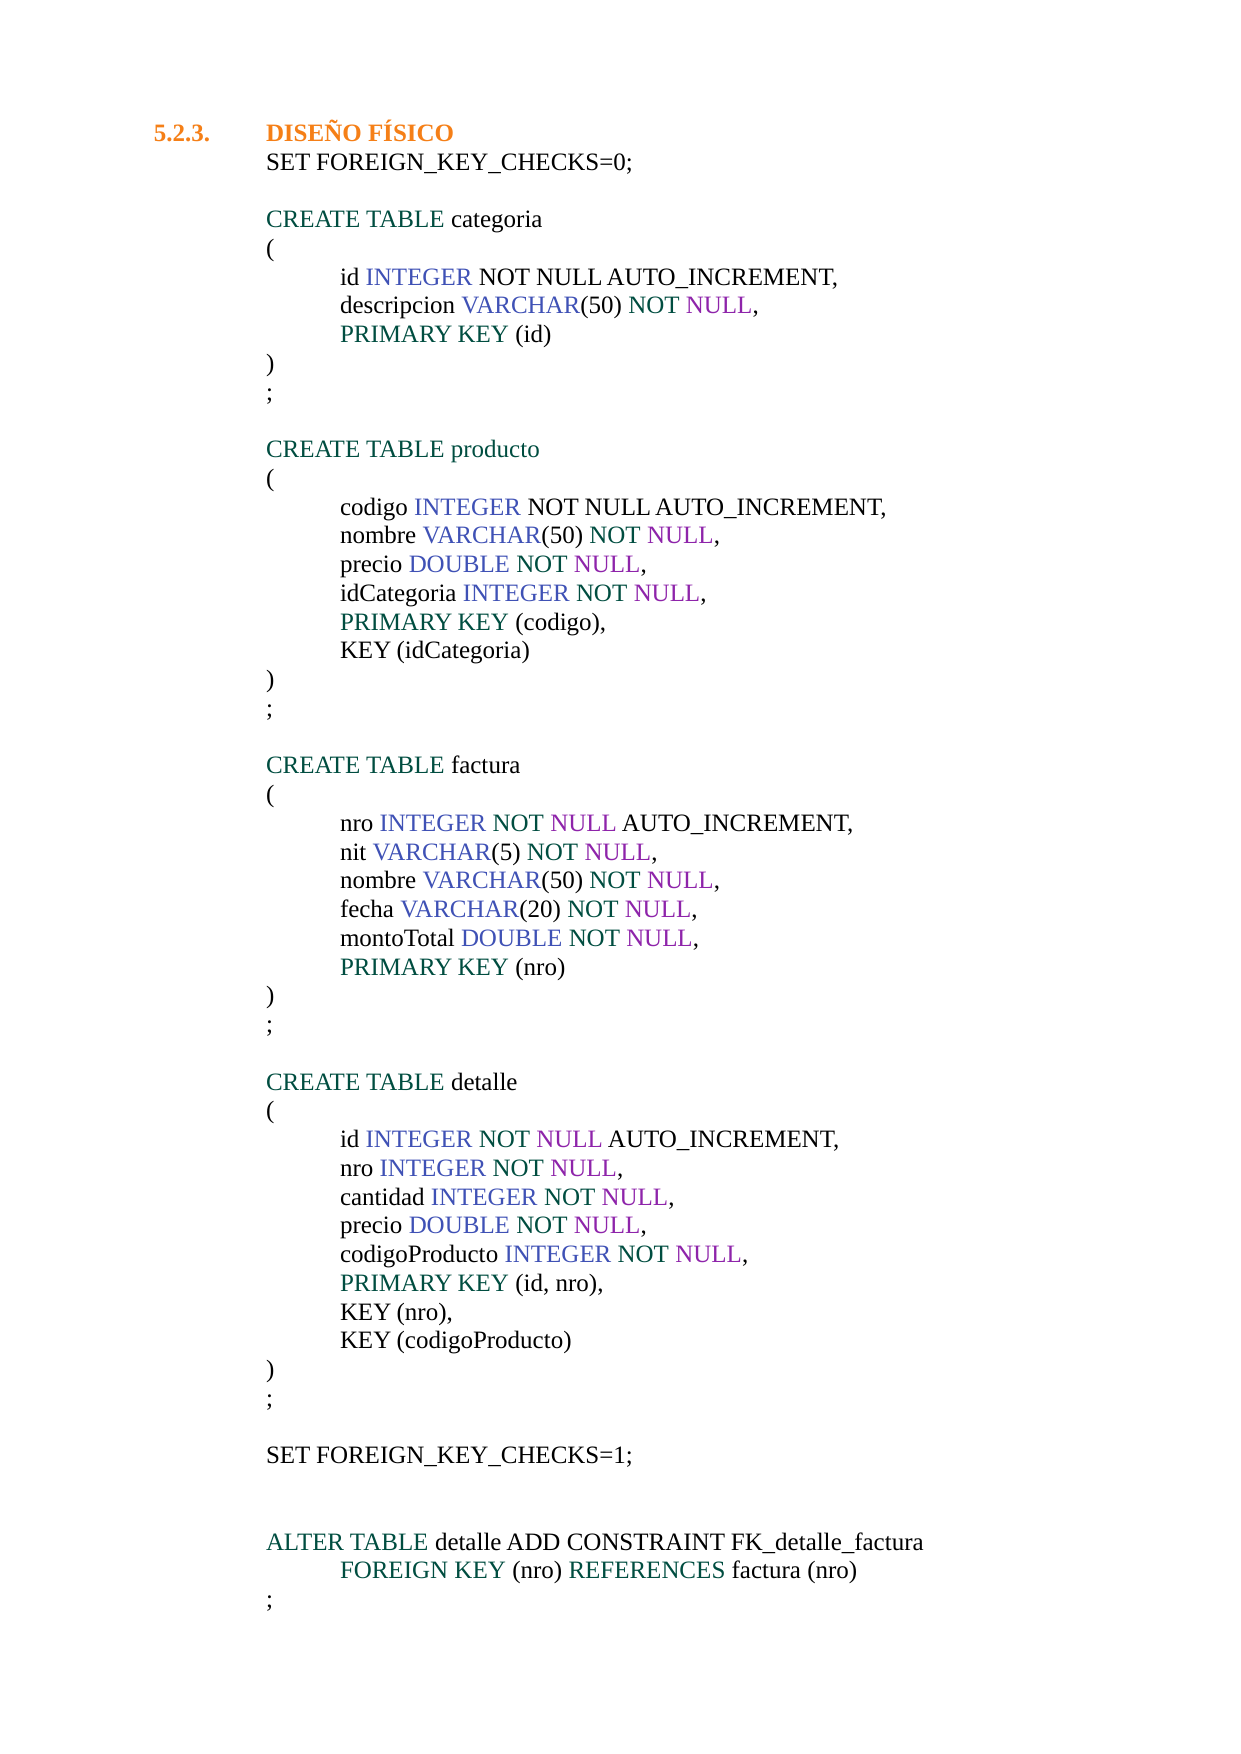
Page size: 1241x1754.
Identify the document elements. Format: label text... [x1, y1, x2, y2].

text ) [266, 664, 1122, 693]
text ) [266, 1354, 1122, 1383]
text fecha VARCHAR(20) NOT NULL, [266, 894, 1122, 923]
text nombre VARCHAR(50) NOT NULL, [266, 866, 1122, 894]
text ; [266, 693, 1122, 722]
text ) [266, 981, 1122, 1009]
text id INTEGER NOT NULL AUTO_INCREMENT, [266, 1124, 1122, 1153]
text KEY (codigoProducto) [266, 1326, 1122, 1354]
text CREATE TABLE producto [266, 434, 1122, 463]
subtitle DISEÑO FÍSICO [118, 118, 1122, 147]
text cantidad INTEGER NOT NULL, [266, 1182, 1122, 1211]
text SET FOREIGN_KEY_CHECKS=1; [266, 1441, 1122, 1469]
text PRIMARY KEY (nro) [266, 952, 1122, 981]
text ; [266, 1009, 1122, 1038]
text codigo INTEGER NOT NULL AUTO_INCREMENT, [266, 492, 1122, 521]
text ( [266, 463, 1122, 492]
text KEY (nro), [266, 1297, 1122, 1326]
text ( [266, 1096, 1122, 1124]
text codigoProducto INTEGER NOT NULL, [266, 1239, 1122, 1268]
text ALTER TABLE detalle ADD CONSTRAINT FK_detalle_factura [266, 1527, 1122, 1556]
text montoTotal DOUBLE NOT NULL, [266, 923, 1122, 952]
text CREATE TABLE detalle [266, 1067, 1122, 1096]
text nombre VARCHAR(50) NOT NULL, [266, 521, 1122, 549]
text nro INTEGER NOT NULL, [266, 1153, 1122, 1182]
text idCategoria INTEGER NOT NULL, [266, 578, 1122, 607]
text precio DOUBLE NOT NULL, [266, 1211, 1122, 1239]
text KEY (idCategoria) [266, 636, 1122, 664]
text ( [266, 233, 1122, 262]
text PRIMARY KEY (id) [266, 319, 1122, 348]
text ; [266, 1383, 1122, 1412]
text descripcion VARCHAR(50) NOT NULL, [266, 291, 1122, 319]
text PRIMARY KEY (id, nro), [266, 1268, 1122, 1297]
text ( [266, 779, 1122, 808]
text ; [266, 1584, 1122, 1613]
text ; [266, 377, 1122, 406]
text id INTEGER NOT NULL AUTO_INCREMENT, [266, 262, 1122, 291]
text ) [266, 348, 1122, 377]
text SET FOREIGN_KEY_CHECKS=0; [266, 147, 1122, 176]
text CREATE TABLE categoria [266, 204, 1122, 233]
text FOREIGN KEY (nro) REFERENCES factura (nro) [266, 1556, 1122, 1584]
text CREATE TABLE factura [266, 751, 1122, 779]
text nro INTEGER NOT NULL AUTO_INCREMENT, [266, 808, 1122, 837]
text PRIMARY KEY (codigo), [266, 607, 1122, 636]
text precio DOUBLE NOT NULL, [266, 549, 1122, 578]
text nit VARCHAR(5) NOT NULL, [266, 837, 1122, 866]
